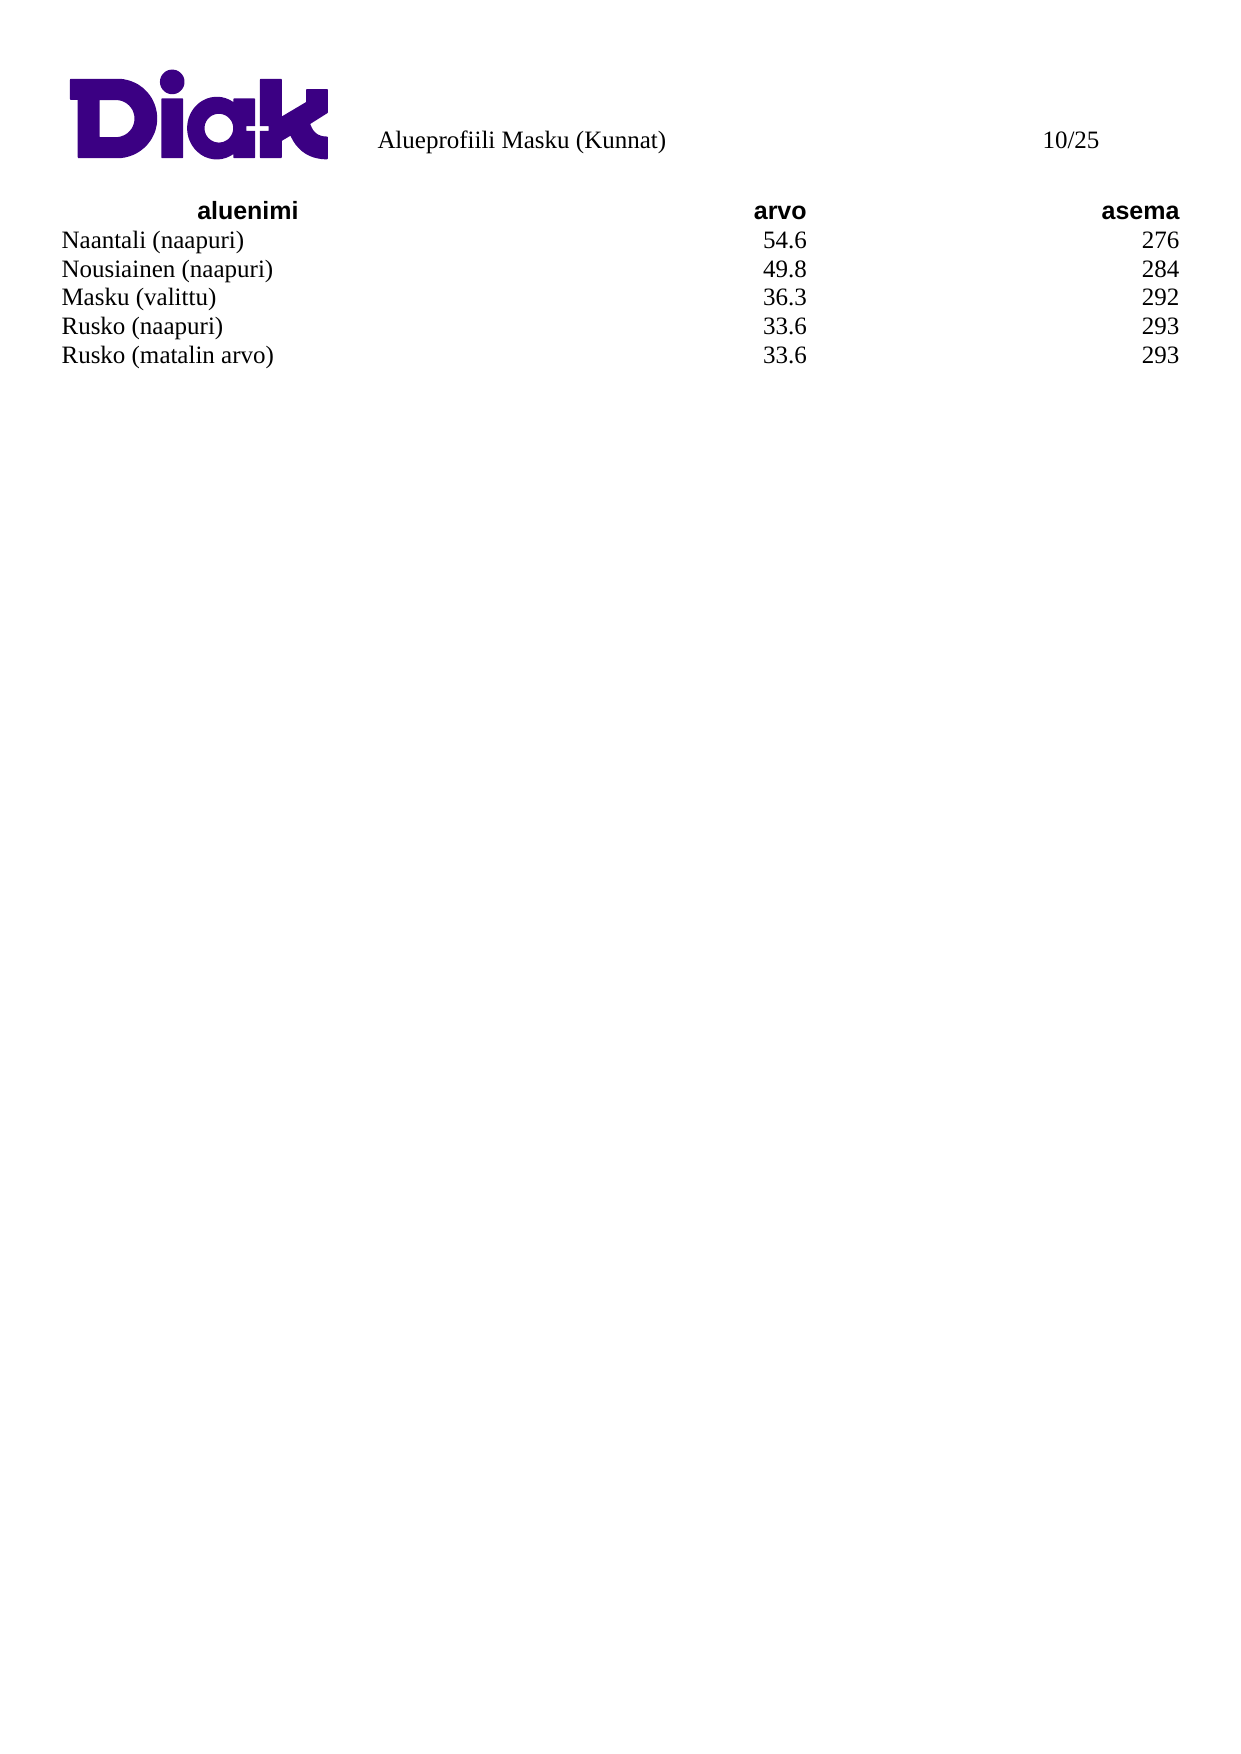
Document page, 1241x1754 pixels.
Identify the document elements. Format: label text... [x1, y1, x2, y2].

table_cell 33.6 [434, 340, 806, 369]
table_cell Masku (valittu) [61, 283, 434, 311]
table_header arvo [434, 196, 806, 225]
table_cell Rusko (naapuri) [61, 311, 434, 340]
table_cell 292 [806, 283, 1179, 311]
table_cell 293 [806, 311, 1179, 340]
table_cell Nousiainen (naapuri) [61, 254, 434, 282]
table_header asema [806, 196, 1179, 225]
table_cell 36.3 [434, 283, 806, 311]
table_cell 33.6 [434, 311, 806, 340]
table_cell 284 [806, 254, 1179, 282]
table_cell Rusko (matalin arvo) [61, 340, 434, 369]
table_cell 49.8 [434, 254, 806, 282]
table_cell 293 [806, 340, 1179, 369]
table_cell 54.6 [434, 225, 806, 254]
table_header aluenimi [61, 196, 434, 225]
table_cell Naantali (naapuri) [61, 225, 434, 254]
table_cell 276 [806, 225, 1179, 254]
